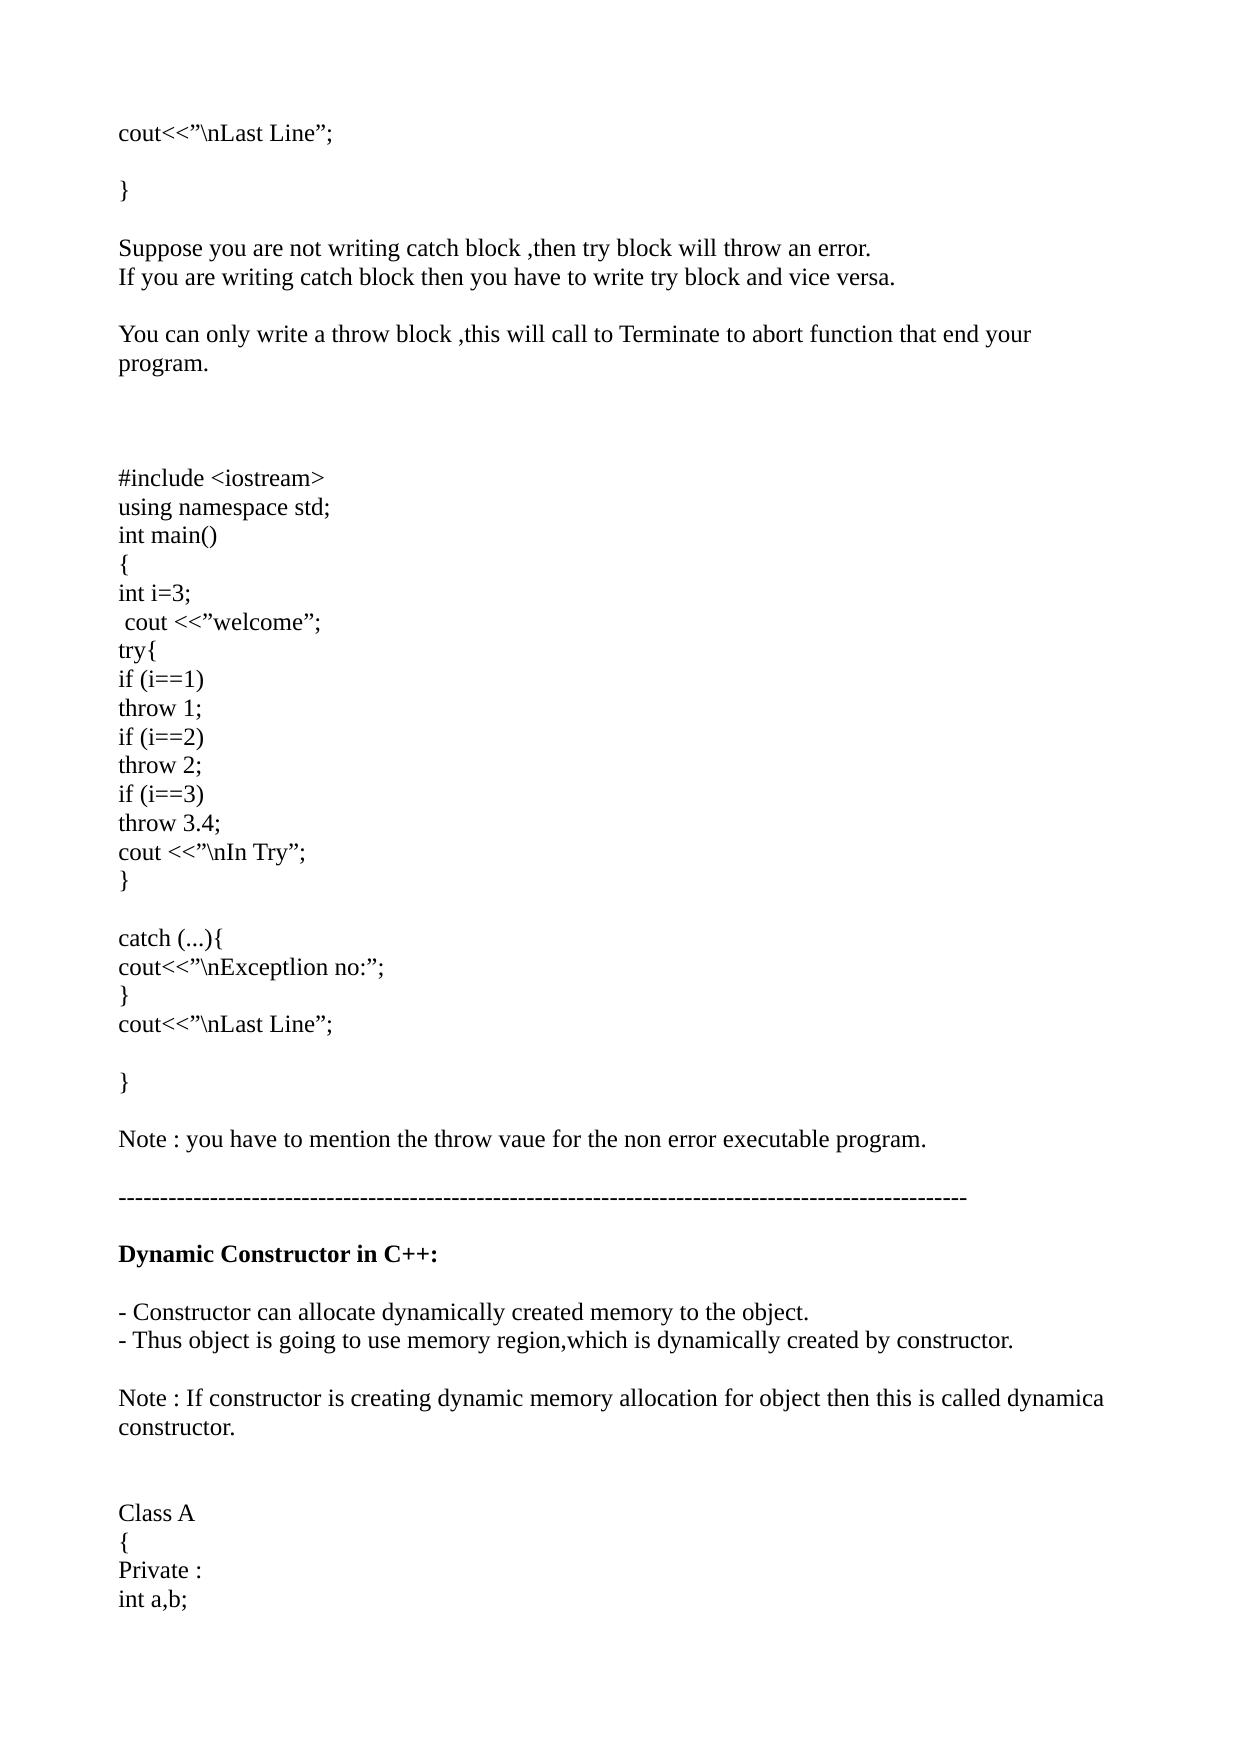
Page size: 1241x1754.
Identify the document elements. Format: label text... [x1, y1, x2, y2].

text } [118, 1067, 1122, 1096]
text throw 2; [118, 751, 1122, 779]
text cout <<”welcome”; [118, 607, 1122, 636]
text If you are writing catch block then you have to write try block and vice versa. [118, 262, 1122, 291]
text if (i==2) [118, 722, 1122, 751]
text Class A [118, 1498, 1122, 1527]
text int a,b; [118, 1584, 1122, 1613]
text } [118, 981, 1122, 1009]
text Private : [118, 1556, 1122, 1584]
text Suppose you are not writing catch block ,then try block will throw an error. [118, 233, 1122, 262]
text { [118, 1527, 1122, 1556]
text cout<<”\nLast Line”; [118, 1009, 1122, 1038]
text throw 3.4; [118, 808, 1122, 837]
text } [118, 866, 1122, 894]
text if (i==3) [118, 779, 1122, 808]
text if (i==1) [118, 664, 1122, 693]
text catch (...){ [118, 923, 1122, 952]
text - Constructor can allocate dynamically created memory to the object. [118, 1297, 1122, 1326]
text throw 1; [118, 693, 1122, 722]
text int i=3; [118, 578, 1122, 607]
text ------------------------------------------------------------------------------------------------------ [118, 1182, 1122, 1211]
text You can only write a throw block ,this will call to Terminate to abort function that end your program. [118, 319, 1122, 377]
text int main() [118, 521, 1122, 549]
text cout<<”\nLast Line”; [118, 118, 1122, 147]
text cout <<”\nIn Try”; [118, 837, 1122, 866]
text Note : If constructor is creating dynamic memory allocation for object then this is called dynamica constructor. [118, 1383, 1122, 1441]
text try{ [118, 636, 1122, 664]
text Note : you have to mention the throw vaue for the non error executable program. [118, 1124, 1122, 1153]
text cout<<”\nExceptlion no:”; [118, 952, 1122, 981]
text - Thus object is going to use memory region,which is dynamically created by constructor. [118, 1326, 1122, 1354]
text } [118, 176, 1122, 204]
text { [118, 549, 1122, 578]
text using namespace std; [118, 492, 1122, 521]
text #include <iostream> [118, 463, 1122, 492]
text Dynamic Constructor in C++: [118, 1239, 1122, 1268]
